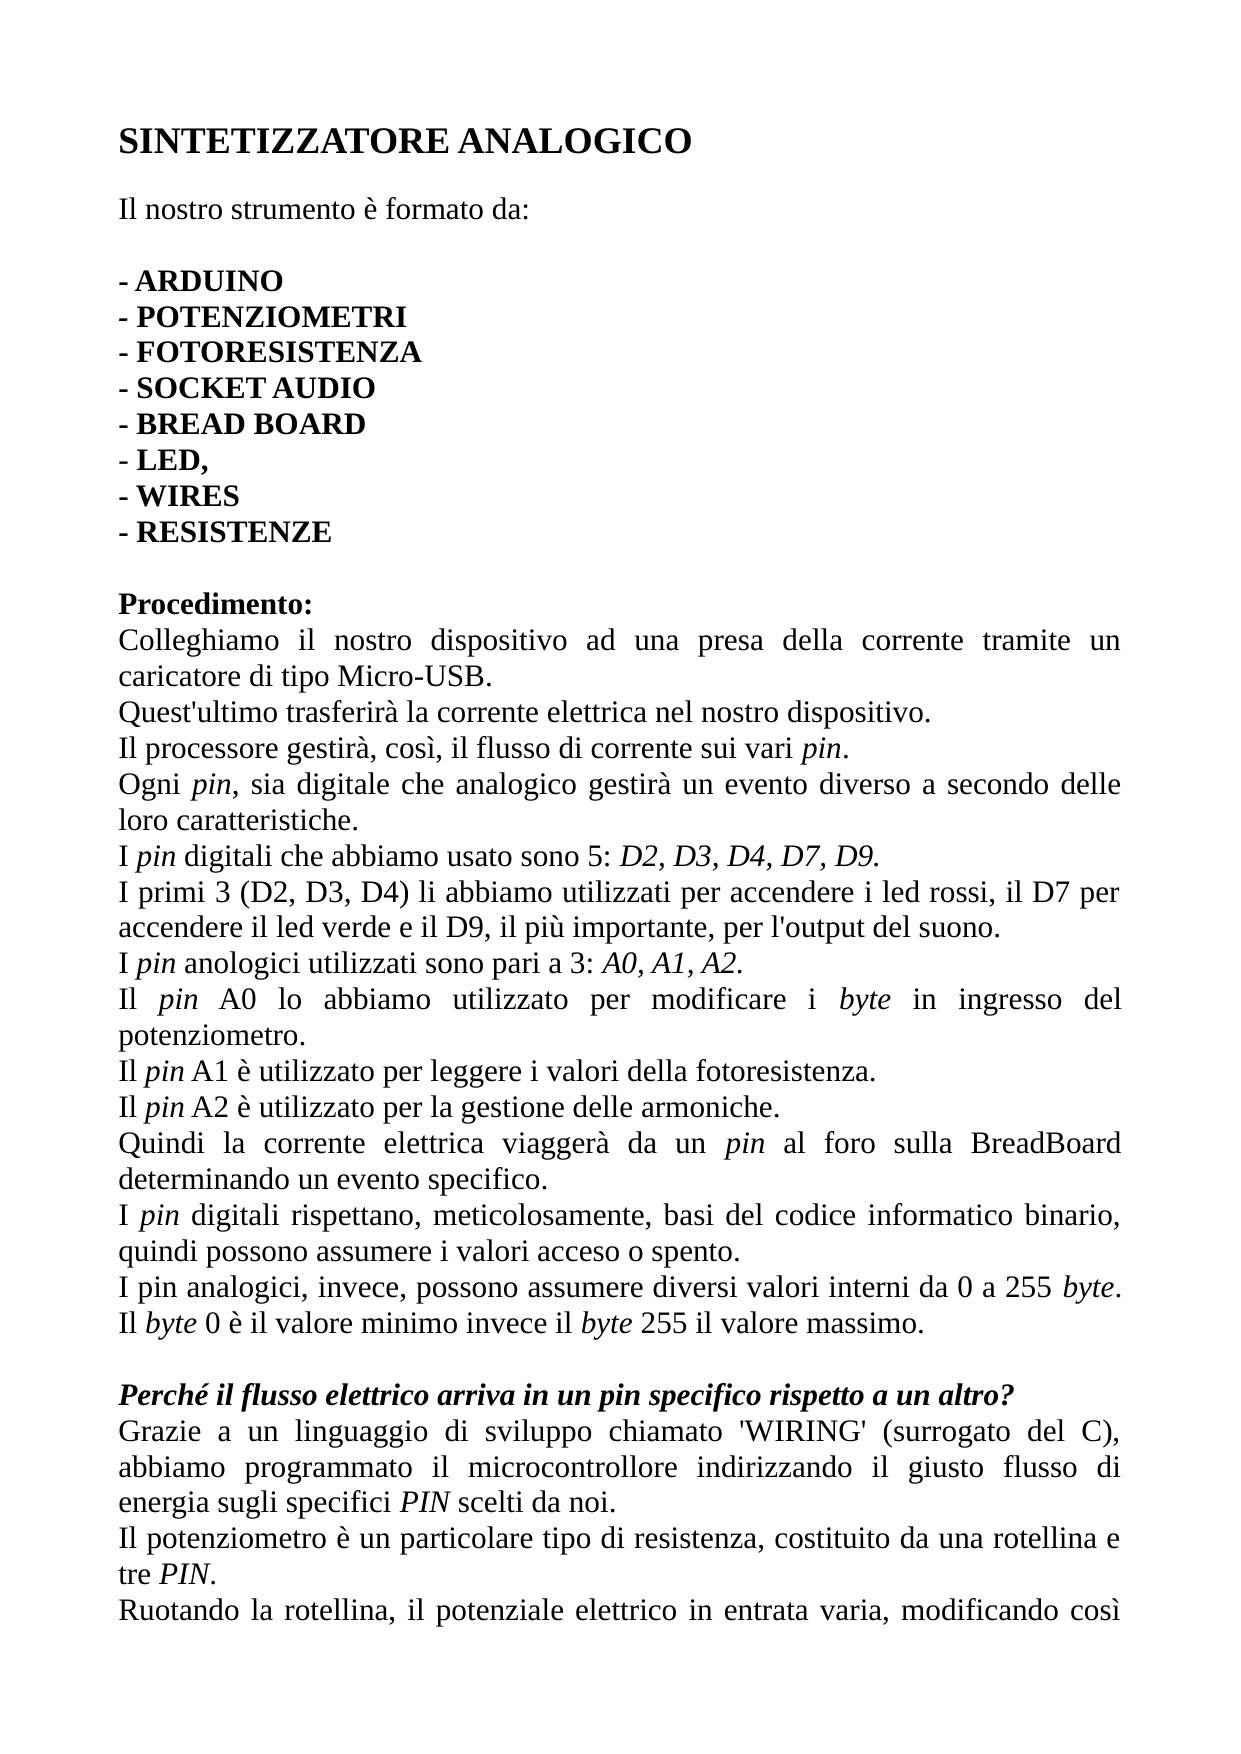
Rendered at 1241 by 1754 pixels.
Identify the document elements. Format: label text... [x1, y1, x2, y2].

text I pin digitali rispettano, meticolosamente, basi del codice informatico binario, quindi possono assumere i valori acceso o spento. [118, 1196, 1122, 1268]
text I pin digitali che abbiamo usato sono 5: D2, D3, D4, D7, D9. [118, 837, 1122, 873]
text I pin anologici utilizzati sono pari a 3: A0, A1, A2. [118, 945, 1122, 981]
text - RESISTENZE [118, 513, 1122, 549]
text - LED, [118, 442, 1122, 477]
text Colleghiamo il nostro dispositivo ad una presa della corrente tramite un caricatore di tipo Micro-USB. [118, 621, 1122, 693]
text Quindi la corrente elettrica viaggerà da un pin al foro sulla BreadBoard determinando un evento specifico. [118, 1124, 1122, 1196]
text - BREAD BOARD [118, 406, 1122, 442]
text Il pin A1 è utilizzato per leggere i valori della fotoresistenza. [118, 1052, 1122, 1088]
text Ogni pin, sia digitale che analogico gestirà un evento diverso a secondo delle loro caratteristiche. [118, 765, 1122, 837]
text - ARDUINO [118, 262, 1122, 298]
text Quest'ultimo trasferirà la corrente elettrica nel nostro dispositivo. [118, 693, 1122, 729]
text - POTENZIOMETRI [118, 298, 1122, 334]
text Il pin A0 lo abbiamo utilizzato per modificare i byte in ingresso del potenziometro. [118, 981, 1122, 1052]
text Il potenziometro è un particolare tipo di resistenza, costituito da una rotellina e tre PIN. [118, 1520, 1122, 1592]
text I primi 3 (D2, D3, D4) li abbiamo utilizzati per accendere i led rossi, il D7 per accendere il led verde e il D9, il più importante, per l'output del suono. [118, 873, 1122, 945]
text - SOCKET AUDIO [118, 370, 1122, 406]
text Ruotando la rotellina, il potenziale elettrico in entrata varia, modificando così [118, 1592, 1122, 1627]
text Grazie a un linguaggio di sviluppo chiamato 'WIRING' (surrogato del C), abbiamo programmato il microcontrollore indirizzando il giusto flusso di energia sugli specifici PIN scelti da noi. [118, 1412, 1122, 1520]
text Il pin A2 è utilizzato per la gestione delle armoniche. [118, 1088, 1122, 1124]
text Il processore gestirà, così, il flusso di corrente sui vari pin. [118, 729, 1122, 765]
text - FOTORESISTENZA [118, 334, 1122, 370]
text - WIRES [118, 477, 1122, 513]
text Procedimento: [118, 585, 1122, 621]
text Il nostro strumento è formato da: [118, 190, 1122, 226]
text SINTETIZZATORE ANALOGICO [118, 118, 1122, 161]
text I pin analogici, invece, possono assumere diversi valori interni da 0 a 255 byte. Il byte 0 è il valore minimo invece il byte 255 il valore massimo. [118, 1268, 1122, 1340]
text Perché il flusso elettrico arriva in un pin specifico rispetto a un altro? [118, 1376, 1122, 1412]
